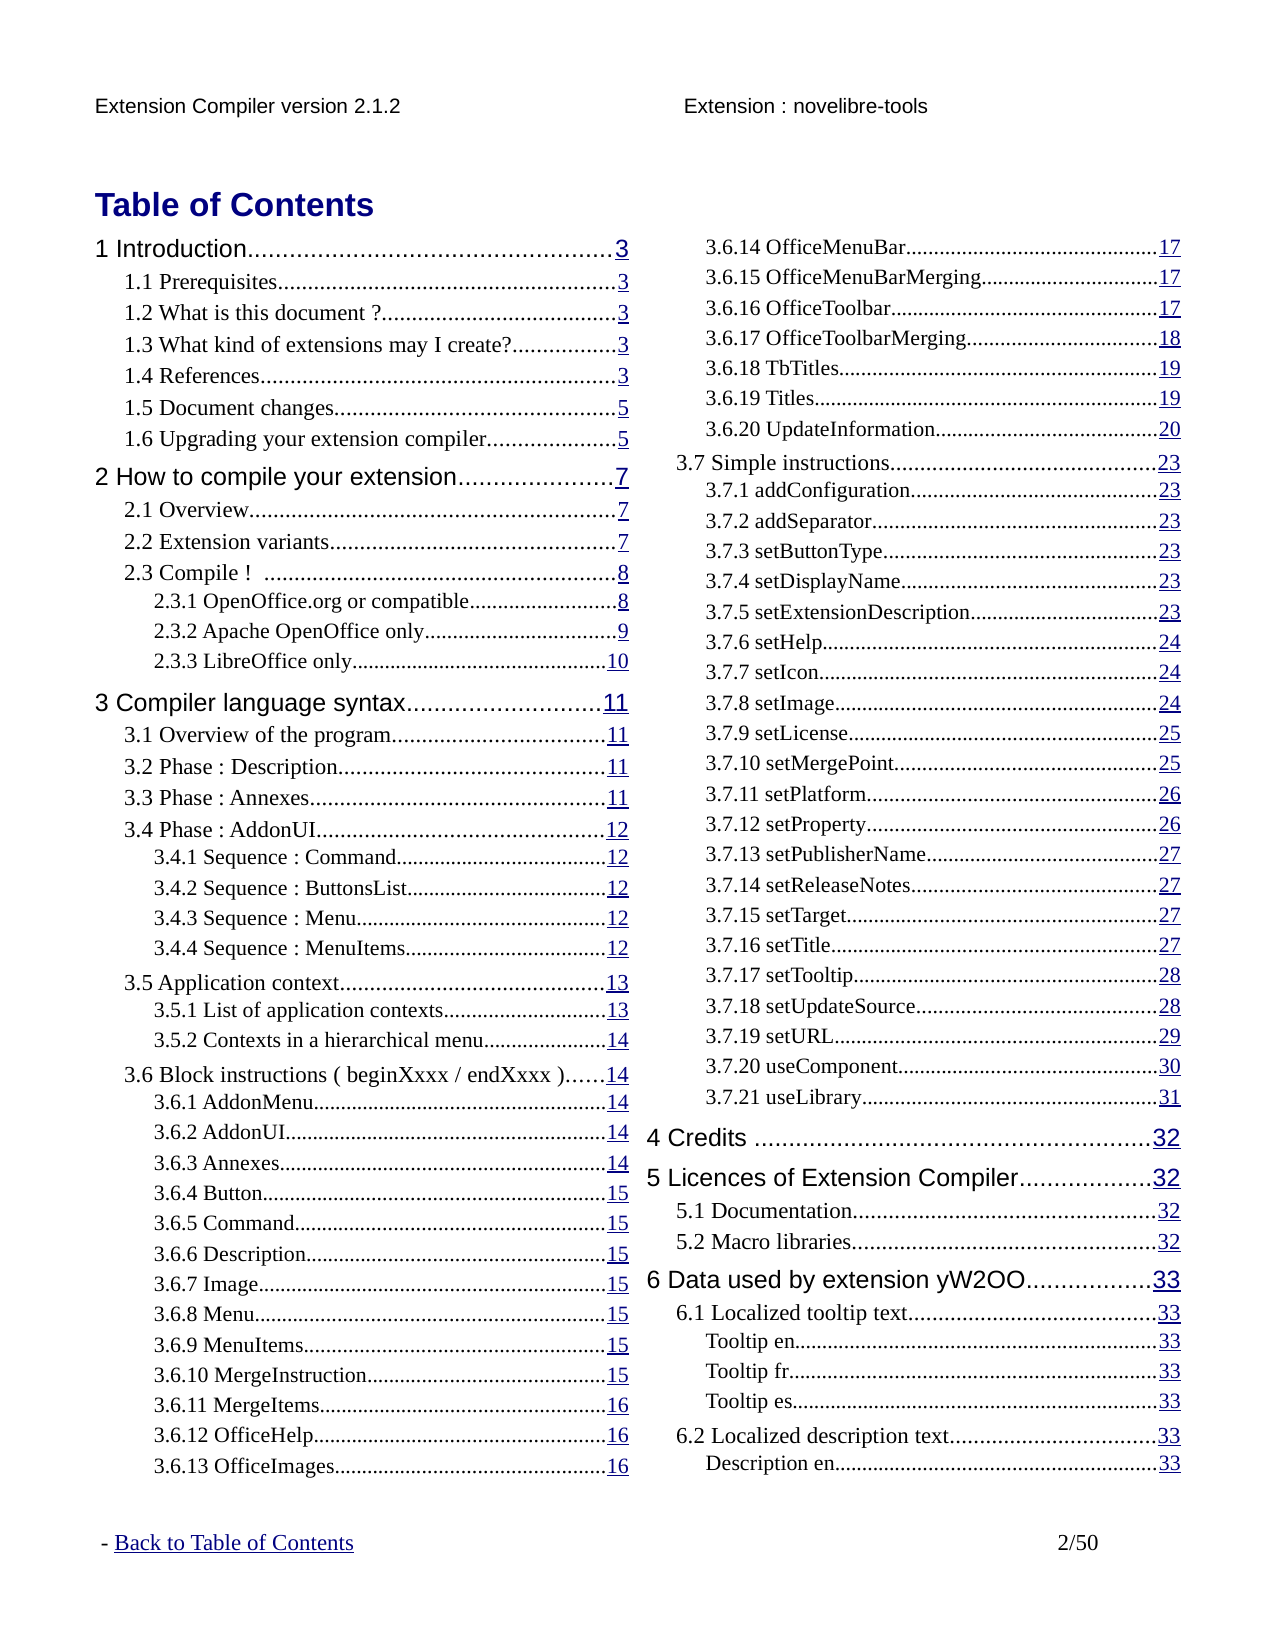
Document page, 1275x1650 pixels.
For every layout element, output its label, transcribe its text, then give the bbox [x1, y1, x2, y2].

text 3.7.13 setPublisherName 27 [705, 842, 1181, 867]
text 3.6.15 OfficeMenuBarMerging 17 [705, 265, 1181, 289]
text 3.6.11 MergeItems 16 [153, 1393, 629, 1418]
text 3.6.17 OfficeToolbarMerging 18 [705, 326, 1181, 350]
text 3.2 Phase : Description 11 [124, 754, 629, 779]
text 3.6.10 MergeInstruction 15 [153, 1363, 629, 1387]
text 3.6.1 AddonMenu 14 [153, 1090, 629, 1114]
text 2.3 Compile ! 8 [124, 560, 629, 586]
text 3.7.20 useComponent 30 [705, 1054, 1181, 1079]
text 3.7.18 setUpdateSource 28 [705, 994, 1181, 1018]
text 4 Credits 32 [646, 1124, 1181, 1152]
text 3.6.13 OfficeImages 16 [153, 1454, 629, 1478]
text 3.7.3 setButtonType 23 [705, 539, 1181, 563]
text 1.4 References 3 [124, 363, 629, 389]
text 2.2 Extension variants 7 [124, 529, 629, 554]
text 3.6.20 UpdateInformation 20 [705, 417, 1181, 441]
text 3.7.1 addConfiguration 23 [705, 478, 1181, 503]
text 3.7.12 setProperty 26 [705, 812, 1181, 836]
text 3.1 Overview of the program 11 [124, 722, 629, 748]
text 2 How to compile your extension 7 [94, 463, 629, 491]
text 3.7.8 setImage 24 [705, 691, 1181, 715]
text 3.7.19 setURL 29 [705, 1024, 1181, 1048]
text 3.7.21 useLibrary 31 [705, 1085, 1181, 1109]
text 6 Data used by extension yW2OO 33 [646, 1266, 1181, 1294]
text 2.3.1 OpenOffice.org or compatible 8 [153, 589, 629, 613]
text 3.7.7 setIcon 24 [705, 660, 1181, 685]
text 3.4.1 Sequence : Command 12 [153, 845, 629, 870]
text 3.6.8 Menu 15 [153, 1302, 629, 1327]
text 3.4.2 Sequence : ButtonsList 12 [153, 876, 629, 900]
text 3.4 Phase : AddonUI 12 [124, 817, 629, 842]
text 3.6.4 Button 15 [153, 1181, 629, 1205]
text 3.4.4 Sequence : MenuItems 12 [153, 936, 629, 961]
text 1.5 Document changes 5 [124, 394, 629, 420]
text 3.4.3 Sequence : Menu 12 [153, 906, 629, 930]
text 6.2 Localized description text 33 [676, 1423, 1181, 1448]
text 3.6.7 Image 15 [153, 1272, 629, 1296]
text 3 Compiler language syntax 11 [94, 688, 629, 716]
subtitle Table of Contents [94, 186, 1181, 223]
text 3.7.16 setTitle 27 [705, 933, 1181, 958]
text 1.1 Prerequisites 3 [124, 269, 629, 294]
text 3.7.15 setTarget 27 [705, 903, 1181, 927]
text 6.1 Localized tooltip text 33 [676, 1300, 1181, 1326]
text 5.1 Documentation 32 [676, 1198, 1181, 1223]
text 3.7.6 setHelp 24 [705, 630, 1181, 654]
text 3.7 Simple instructions 23 [676, 450, 1181, 476]
text 3.6.9 MenuItems 15 [153, 1332, 629, 1357]
text Tooltip en 33 [705, 1329, 1181, 1353]
text Tooltip es 33 [705, 1389, 1181, 1414]
text Tooltip fr 33 [705, 1359, 1181, 1383]
text 3.7.11 setPlatform 26 [705, 782, 1181, 806]
text Description en 33 [705, 1451, 1181, 1476]
text 3.6.5 Command 15 [153, 1211, 629, 1236]
text 1.3 What kind of extensions may I create? 3 [124, 332, 629, 357]
text 3.5.2 Contexts in a hierarchical menu 14 [153, 1028, 629, 1053]
text 3.6.16 OfficeToolbar 17 [705, 295, 1181, 320]
text 3.7.5 setExtensionDescription 23 [705, 600, 1181, 624]
text 1 Introduction 3 [94, 235, 629, 263]
text 3.3 Phase : Annexes 11 [124, 785, 629, 811]
text 3.6.14 OfficeMenuBar 17 [705, 235, 1181, 259]
text 3.6.6 Description 15 [153, 1242, 629, 1266]
text 3.7.9 setLicense 25 [705, 721, 1181, 745]
text 2.3.2 Apache OpenOffice only 9 [153, 619, 629, 643]
text 3.5.1 List of application contexts 13 [153, 998, 629, 1022]
text 3.6.3 Annexes 14 [153, 1151, 629, 1175]
text 1.2 What is this document ? 3 [124, 300, 629, 326]
text 2.1 Overview 7 [124, 497, 629, 523]
text 3.6.19 Titles 19 [705, 386, 1181, 411]
text 3.6.2 AddonUI 14 [153, 1120, 629, 1145]
text 3.7.14 setReleaseNotes 27 [705, 872, 1181, 897]
text 3.5 Application context 13 [124, 969, 629, 995]
text 3.7.10 setMergePoint 25 [705, 751, 1181, 776]
text 3.6 Block instructions ( beginXxxx / endXxxx ) 14 [124, 1062, 629, 1087]
text 5.2 Macro libraries 32 [676, 1229, 1181, 1254]
text 2.3.3 LibreOffice only 10 [153, 649, 629, 674]
text 5 Licences of Extension Compiler 32 [646, 1164, 1181, 1192]
text 3.7.2 addSeparator 23 [705, 509, 1181, 533]
text 3.7.17 setTooltip 28 [705, 963, 1181, 988]
text 3.6.18 TbTitles 19 [705, 356, 1181, 381]
text 3.6.12 OfficeHelp 16 [153, 1423, 629, 1448]
text 1.6 Upgrading your extension compiler 5 [124, 426, 629, 452]
text 3.7.4 setDisplayName 23 [705, 569, 1181, 594]
